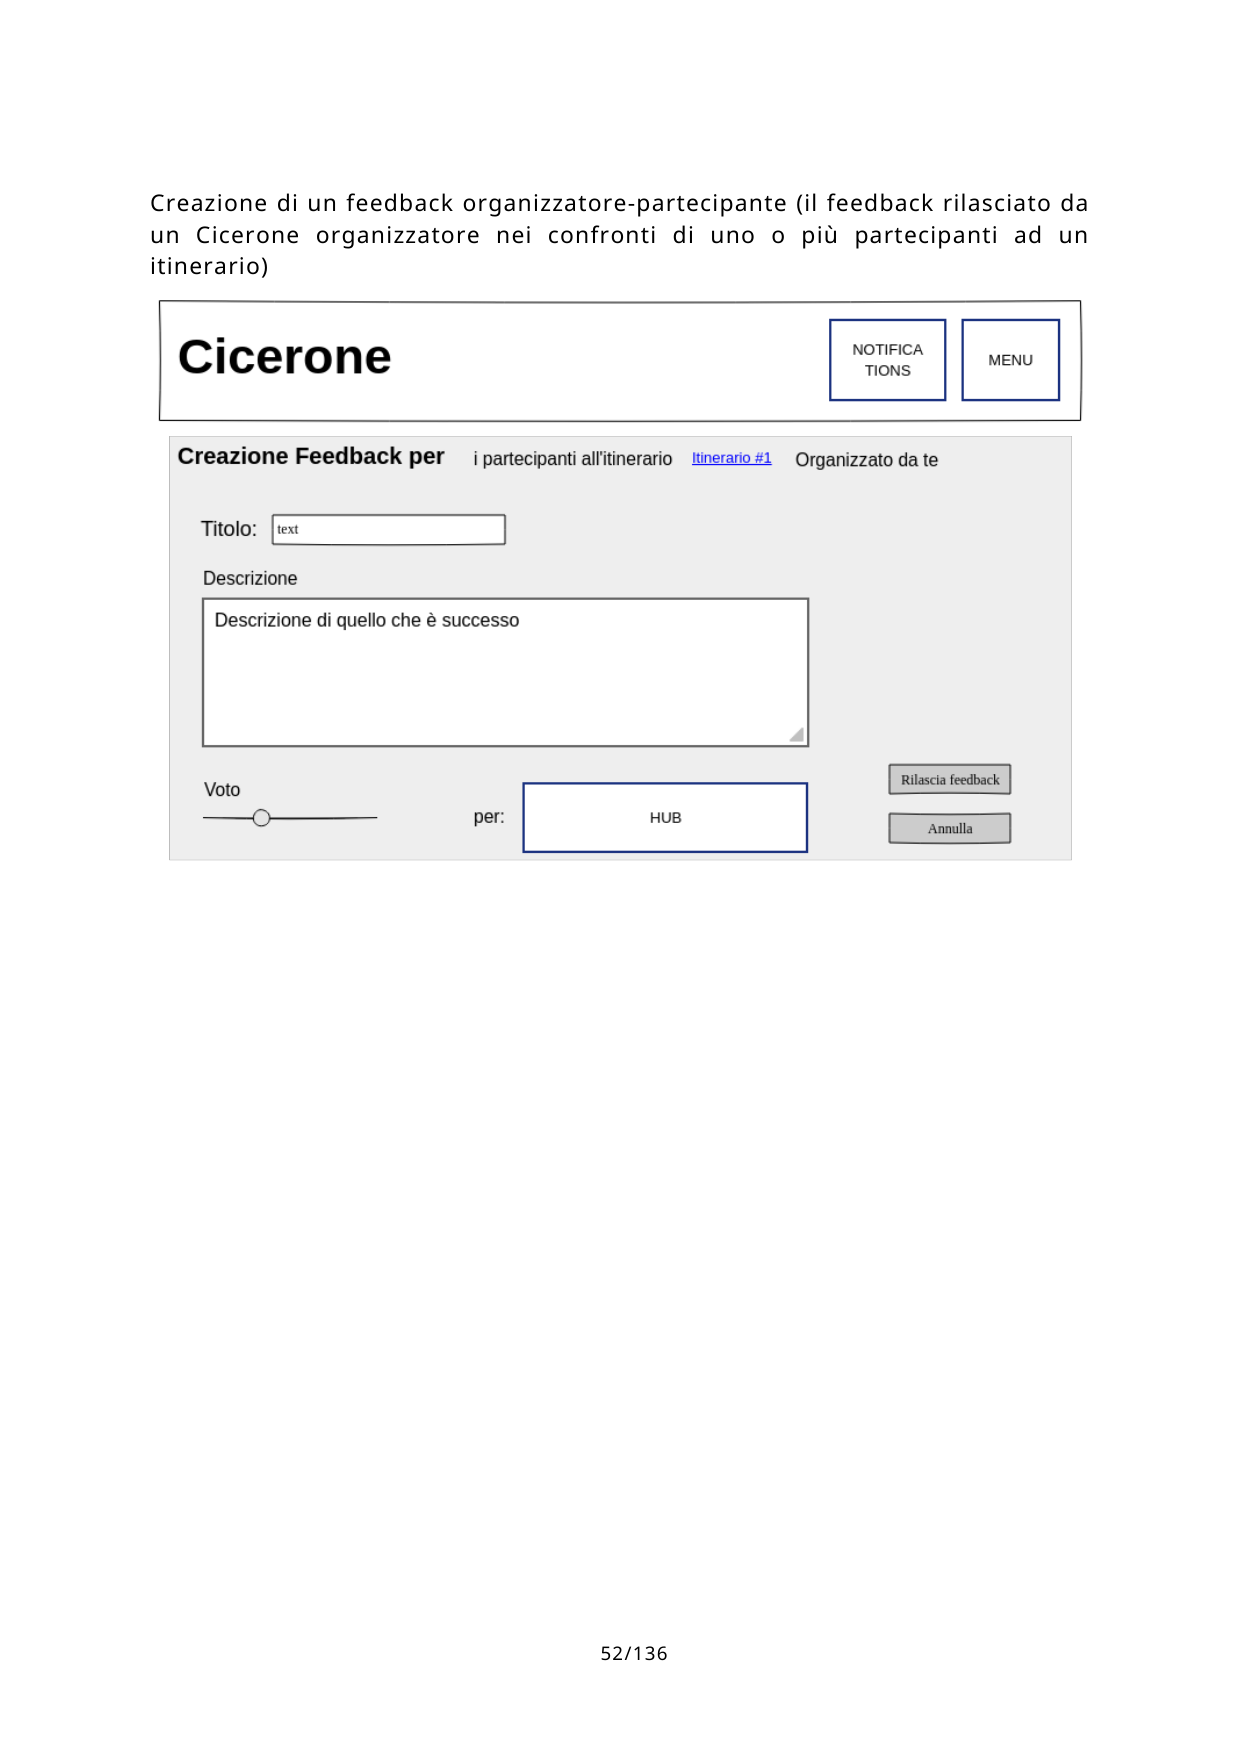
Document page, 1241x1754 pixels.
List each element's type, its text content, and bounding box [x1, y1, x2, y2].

picture [152, 292, 1093, 881]
text Creazione di un feedback organizzatore-partecipante (il feedback rilasciato da un Cicerone organizzatore nei confronti di uno o più partecipanti ad un itinerario) [150, 187, 1090, 281]
